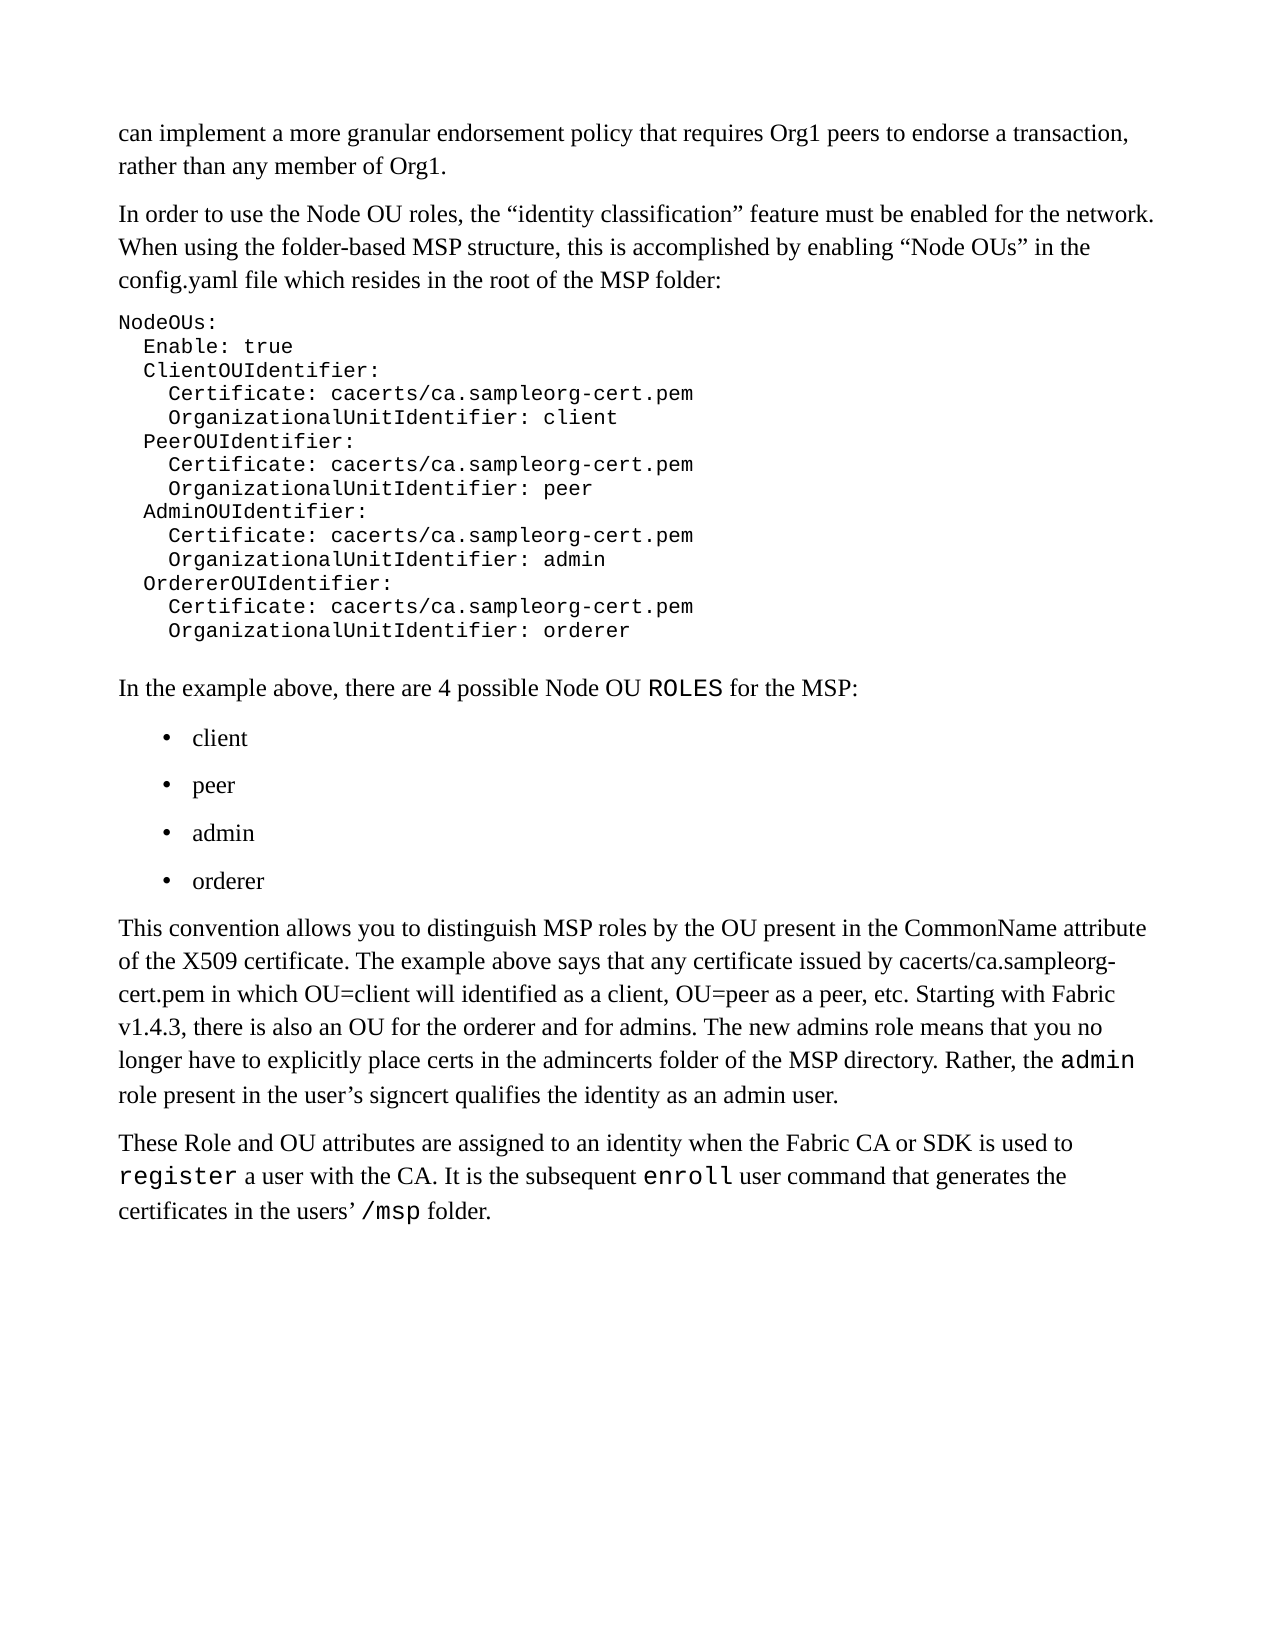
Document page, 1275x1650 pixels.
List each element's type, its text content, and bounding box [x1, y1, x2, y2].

text In the example above, there are 4 possible Node OU ROLES for the MSP: [118, 673, 1157, 704]
text Certificate: cacerts/ca.sampleorg-cert.pem [118, 383, 1157, 407]
text Certificate: cacerts/ca.sampleorg-cert.pem [118, 596, 1157, 620]
text ClientOUIdentifier: [118, 360, 1157, 383]
text OrganizationalUnitIdentifier: client [118, 407, 1157, 431]
text OrganizationalUnitIdentifier: peer [118, 478, 1157, 502]
text OrdererOUIdentifier: [118, 572, 1157, 596]
text OrganizationalUnitIdentifier: orderer [118, 620, 1157, 643]
text Enable: true [118, 336, 1157, 360]
text OrganizationalUnitIdentifier: admin [118, 549, 1157, 572]
text can implement a more granular endorsement policy that requires Org1 peers to endorse a transaction, rather than any member of Org1. [118, 118, 1157, 180]
text NodeOUs: [118, 312, 1157, 336]
text Certificate: cacerts/ca.sampleorg-cert.pem [118, 454, 1157, 478]
list admin [162, 818, 1157, 847]
text These Role and OU attributes are assigned to an identity when the Fabric CA or SDK is used to register a user with the CA. It is the subsequent enroll user command that generates the certificates in the users’ /msp folder. [118, 1128, 1157, 1227]
text PeerOUIdentifier: [118, 431, 1157, 454]
text Certificate: cacerts/ca.sampleorg-cert.pem [118, 525, 1157, 549]
text AdminOUIdentifier: [118, 502, 1157, 525]
list peer [162, 771, 1157, 799]
text In order to use the Node OU roles, the “identity classification” feature must be enabled for the network. When using the folder-based MSP structure, this is accomplished by enabling “Node OUs” in the config.yaml file which resides in the root of the MSP folder: [118, 199, 1157, 293]
list orderer [162, 866, 1157, 894]
text This convention allows you to distinguish MSP roles by the OU present in the CommonName attribute of the X509 certificate. The example above says that any certificate issued by cacerts/ca.sampleorg-cert.pem in which OU=client will identified as a client, OU=peer as a peer, etc. Starting with Fabric v1.4.3, there is also an OU for the orderer and for admins. The new admins role means that you no longer have to explicitly place certs in the admincerts folder of the MSP directory. Rather, the admin role present in the user’s signcert qualifies the identity as an admin user. [118, 913, 1157, 1109]
list client [162, 723, 1157, 752]
